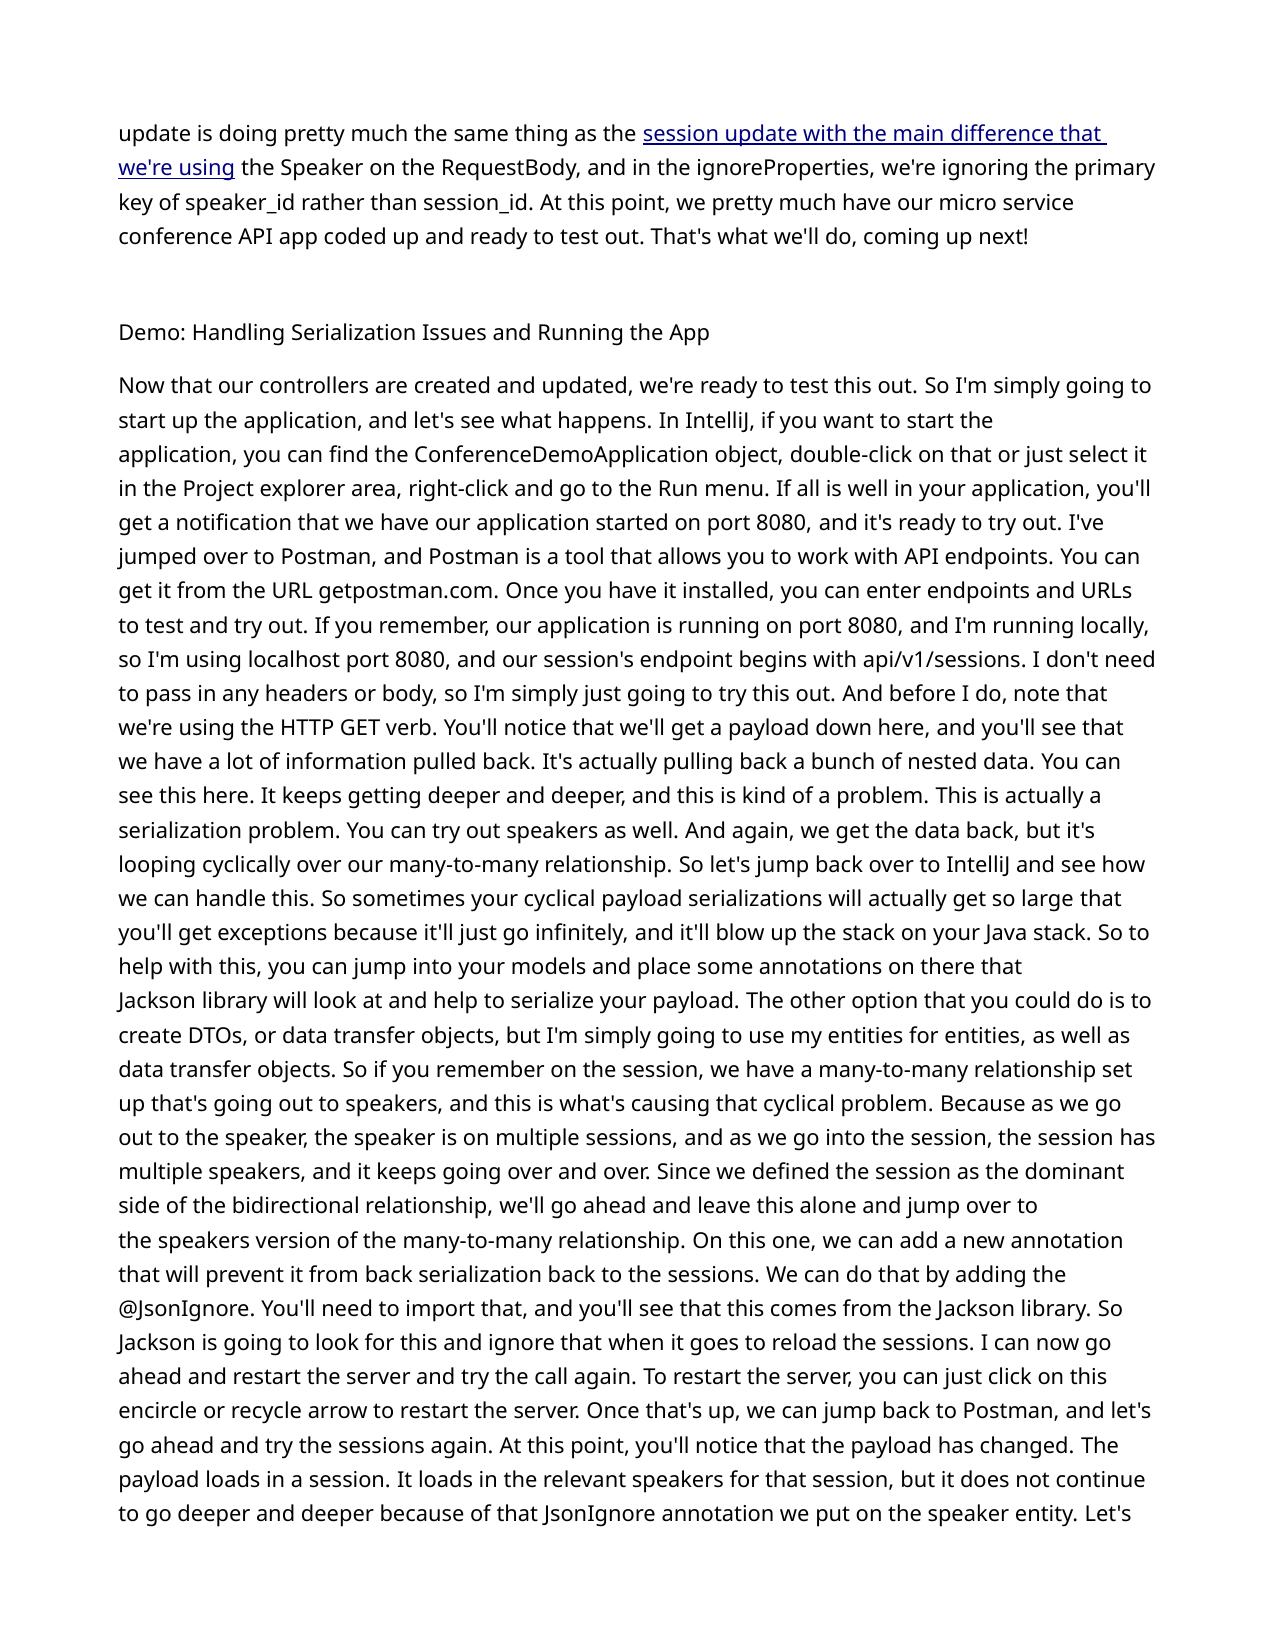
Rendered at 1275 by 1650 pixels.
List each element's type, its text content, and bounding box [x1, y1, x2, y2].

text Now that our controllers are created and updated, we're ready to test this out. So I'm simply going to start up the application, and let's see what happens. In IntelliJ, if you want to start the application, you can find the ConferenceDemoApplication object, double-click on that or just select it in the Project explorer area, right-click and go to the Run menu. If all is well in your application, you'll get a notification that we have our application started on port 8080, and it's ready to try out. I've jumped over to Postman, and Postman is a tool that allows you to work with API endpoints. You can get it from the URL getpostman.com. Once you have it installed, you can enter endpoints and URLs to test and try out. If you remember, our application is running on port 8080, and I'm running locally, so I'm using localhost port 8080, and our session's endpoint begins with api/v1/sessions. I don't need to pass in any headers or body, so I'm simply just going to try this out. And before I do, note that we're using the HTTP GET verb. You'll notice that we'll get a payload down here, and you'll see that we have a lot of information pulled back. It's actually pulling back a bunch of nested data. You can see this here. It keeps getting deeper and deeper, and this is kind of a problem. This is actually a serialization problem. You can try out speakers as well. And again, we get the data back, but it's looping cyclically over our many-to-many relationship. So let's jump back over to IntelliJ and see how we can handle this. So sometimes your cyclical payload serializations will actually get so large that you'll get exceptions because it'll just go infinitely, and it'll blow up the stack on your Java stack. So to help with this, you can jump into your models and place some annotations on there that Jackson library will look at and help to serialize your payload. The other option that you could do is to create DTOs, or data transfer objects, but I'm simply going to use my entities for entities, as well as data transfer objects. So if you remember on the session, we have a many-to-many relationship set up that's going out to speakers, and this is what's causing that cyclical problem. Because as we go out to the speaker, the speaker is on multiple sessions, and as we go into the session, the session has multiple speakers, and it keeps going over and over. Since we defined the session as the dominant side of the bidirectional relationship, we'll go ahead and leave this alone and jump over to the speakers version of the many-to-many relationship. On this one, we can add a new annotation that will prevent it from back serialization back to the sessions. We can do that by adding the @JsonIgnore. You'll need to import that, and you'll see that this comes from the Jackson library. So Jackson is going to look for this and ignore that when it goes to reload the sessions. I can now go ahead and restart the server and try the call again. To restart the server, you can just click on this encircle or recycle arrow to restart the server. Once that's up, we can jump back to Postman, and let's go ahead and try the sessions again. At this point, you'll notice that the payload has changed. The payload loads in a session. It loads in the relevant speakers for that session, but it does not continue to go deeper and deeper because of that JsonIgnore annotation we put on the speaker entity. Let's [118, 371, 1157, 1528]
text update is doing pretty much the same thing as the session update with the main difference that we're using the Speaker on the RequestBody, and in the ignoreProperties, we're ignoring the primary key of speaker_id rather than session_id. At this point, we pretty much have our micro service conference API app coded up and ready to test out. That's what we'll do, coming up next! [118, 118, 1157, 250]
subtitle Demo: Handling Serialization Issues and Running the App [118, 317, 1157, 347]
